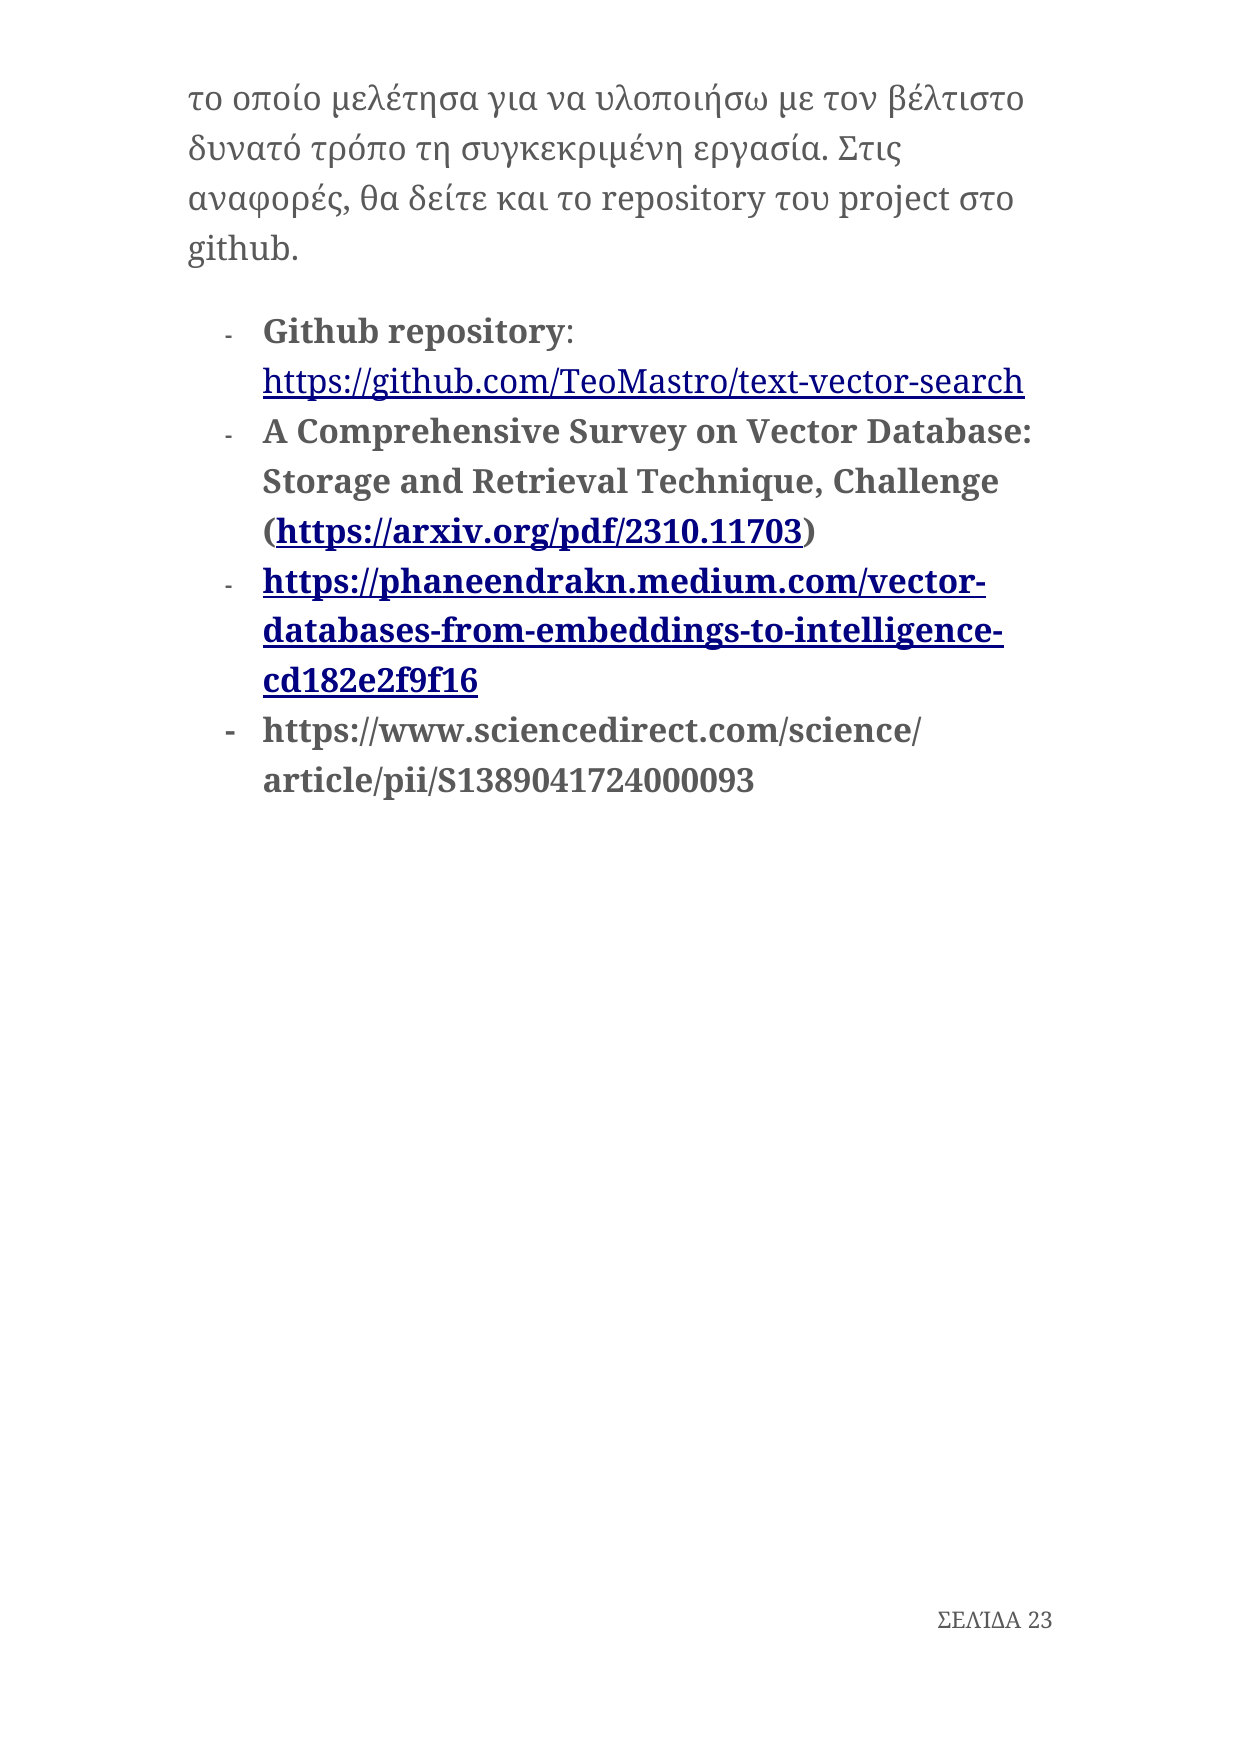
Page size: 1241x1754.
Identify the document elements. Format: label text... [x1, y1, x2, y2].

list https://www.sciencedirect.com/science/article/pii/S1389041724000093 [225, 707, 1053, 802]
text το οποίο μελέτησα για να υλοποιήσω με τον βέλτιστο δυνατό τρόπο τη συγκεκριμένη εργασία. Στις αναφορές, θα δείτε και το repository του project στο github. [187, 75, 1053, 270]
list https://phaneendrakn.medium.com/vector-databases-from-embeddings-to-intelligence-cd182e2f9f16 [225, 557, 1053, 703]
list Github repository: https://github.com/TeoMastro/text-vector-search [225, 308, 1053, 403]
list A Comprehensive Survey on Vector Database: Storage and Retrieval Technique, Challenge (https://arxiv.org/pdf/2310.11703) [225, 408, 1053, 553]
